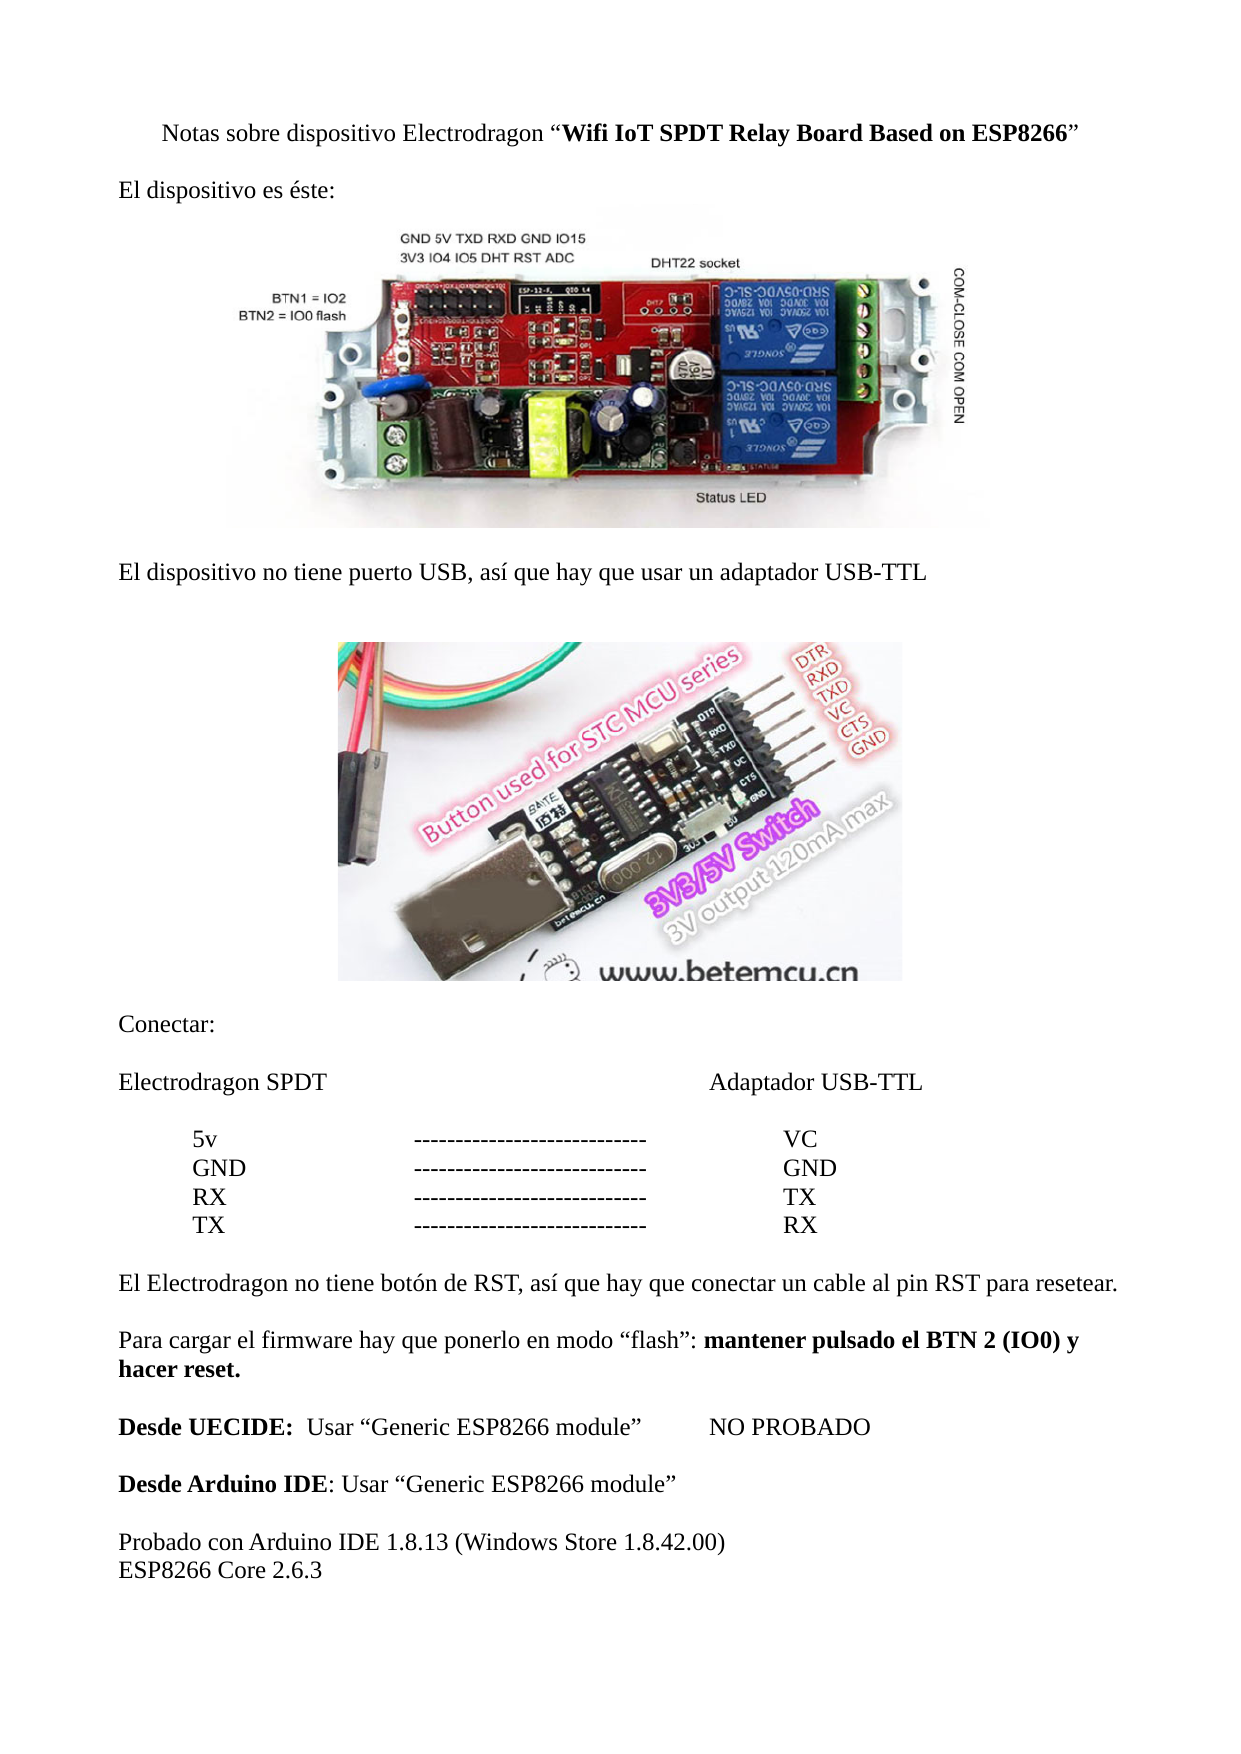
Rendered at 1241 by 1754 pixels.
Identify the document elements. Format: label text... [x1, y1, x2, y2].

text RX ---------------------------- TX [118, 1182, 1122, 1210]
text TX ---------------------------- RX [118, 1210, 1122, 1239]
text El dispositivo no tiene puerto USB, así que hay que usar un adaptador USB-TTL [118, 557, 1122, 585]
text Electrodragon SPDT Adaptador USB-TTL [118, 1067, 1122, 1095]
text ESP8266 Core 2.6.3 [118, 1555, 1122, 1584]
text Notas sobre dispositivo Electrodragon “Wifi IoT SPDT Relay Board Based on ESP8266” [118, 118, 1122, 147]
text Desde Arduino IDE: Usar “Generic ESP8266 module” [118, 1469, 1122, 1498]
text Conectar: [118, 1009, 1122, 1038]
text Para cargar el firmware hay que ponerlo en modo “flash”: mantener pulsado el BTN 2 (IO0) y hacer reset. [118, 1325, 1122, 1383]
picture [337, 642, 903, 981]
text 5v ---------------------------- VC [118, 1124, 1122, 1153]
text Desde UECIDE: Usar “Generic ESP8266 module” NO PROBADO [118, 1412, 1122, 1440]
text Probado con Arduino IDE 1.8.13 (Windows Store 1.8.42.00) [118, 1527, 1122, 1555]
text GND ---------------------------- GND [118, 1153, 1122, 1182]
picture [225, 204, 1015, 528]
text El Electrodragon no tiene botón de RST, así que hay que conectar un cable al pin RST para resetear. [118, 1268, 1122, 1297]
text El dispositivo es éste: [118, 176, 1122, 204]
